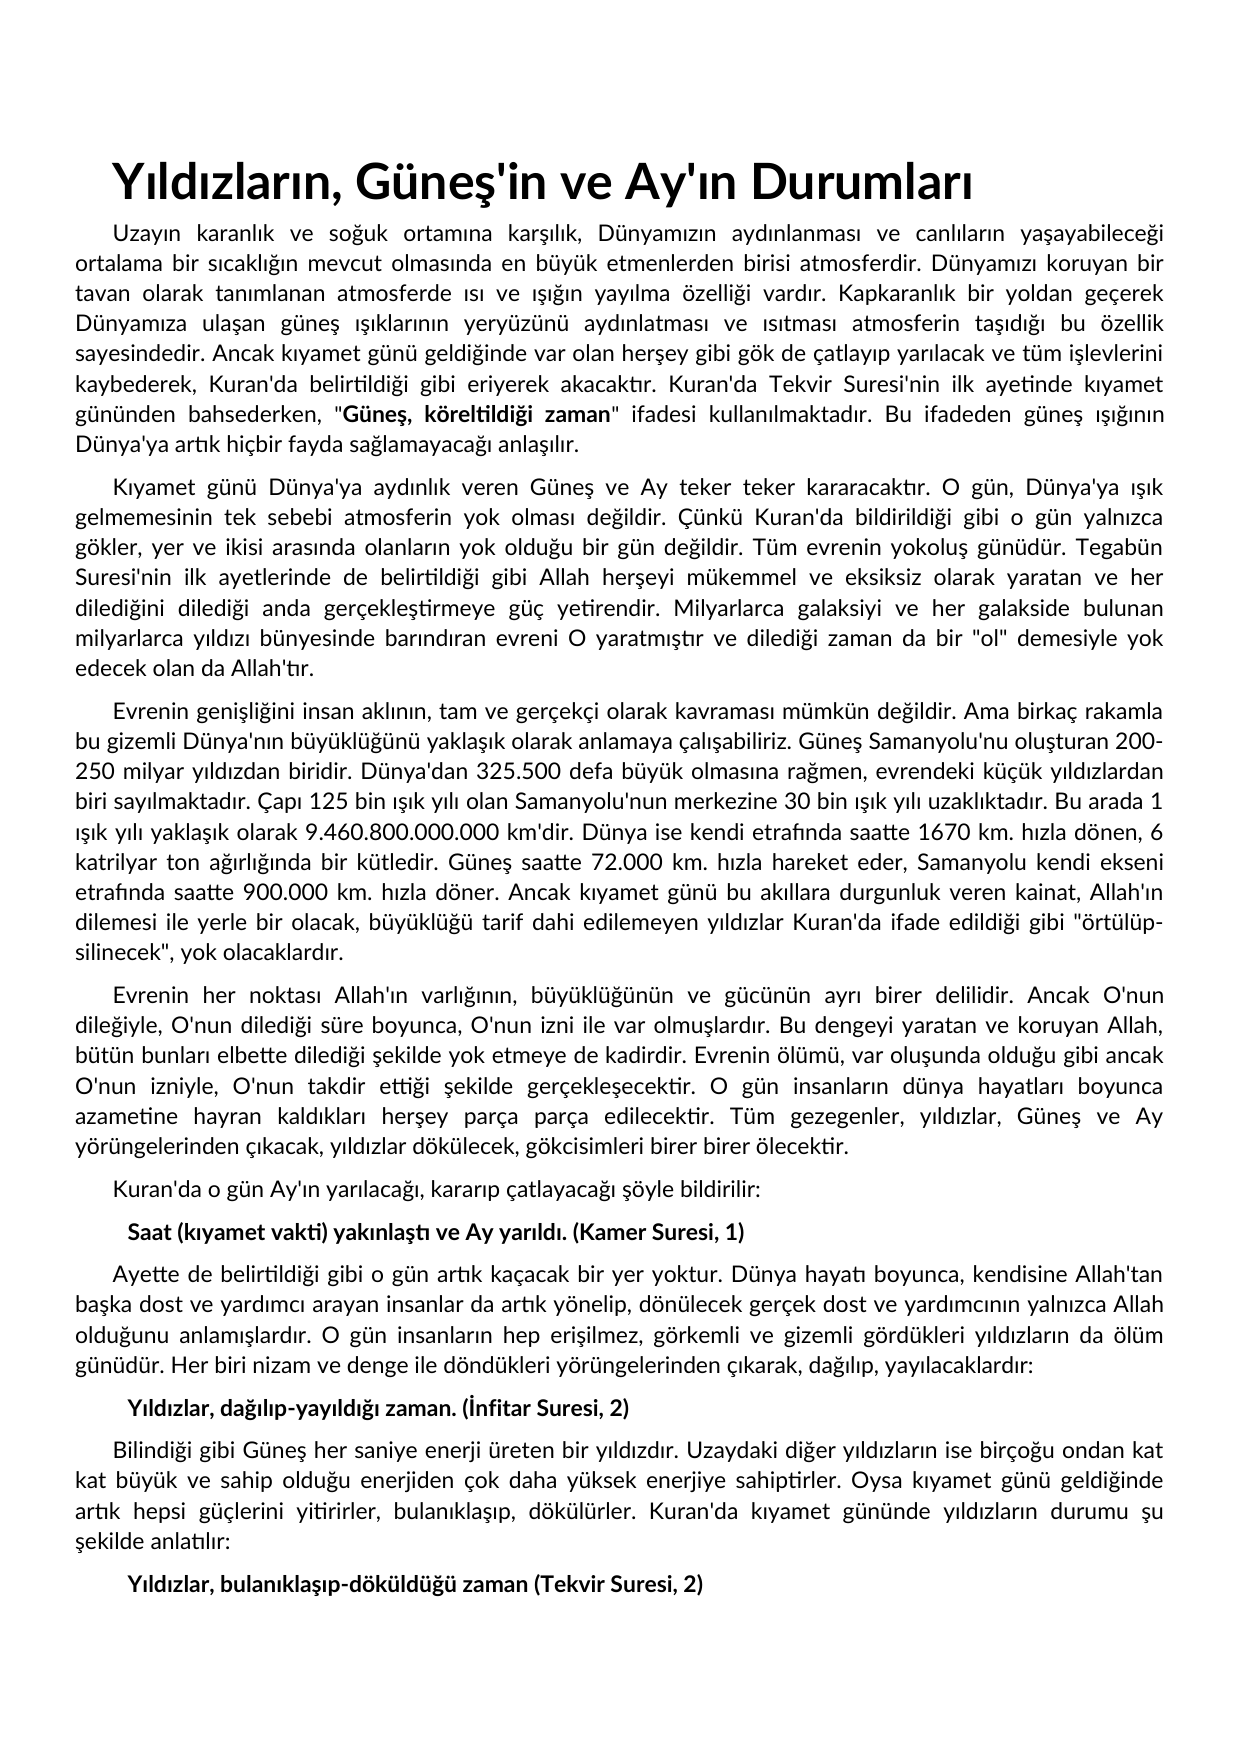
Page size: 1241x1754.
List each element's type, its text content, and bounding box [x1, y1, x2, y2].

text Evrenin her noktası Allah'ın varlığının, büyüklüğünün ve gücünün ayrı birer delilidir. Ancak O'nun dileğiyle, O'nun dilediği süre boyunca, O'nun izni ile var olmuşlardır. Bu dengeyi yaratan ve koruyan Allah, bütün bunları elbette dilediği şekilde yok etmeye de kadirdir. Evrenin ölümü, var oluşunda olduğu gibi ancak O'nun izniyle, O'nun takdir ettiği şekilde gerçekleşecektir. O gün insanların dünya hayatları boyunca azametine hayran kaldıkları herşey parça parça edilecektir. Tüm gezegenler, yıldızlar, Güneş ve Ay yörüngelerinden çıkacak, yıldızlar dökülecek, gökcisimleri birer birer ölecektir. [75, 981, 1165, 1159]
text Kıyamet günü Dünya'ya aydınlık veren Güneş ve Ay teker teker kararacaktır. O gün, Dünya'ya ışık gelmemesinin tek sebebi atmosferin yok olması değildir. Çünkü Kuran'da bildirildiği gibi o gün yalnızca gökler, yer ve ikisi arasında olanların yok olduğu bir gün değildir. Tüm evrenin yokoluş günüdür. Tegabün Suresi'nin ilk ayetlerinde de belirtildiği gibi Allah herşeyi mükemmel ve eksiksiz olarak yaratan ve her dilediğini dilediği anda gerçekleştirmeye güç yetirendir. Milyarlarca galaksiyi ve her galakside bulunan milyarlarca yıldızı bünyesinde barındıran evreni O yaratmıştır ve dilediği zaman da bir "ol" demesiyle yok edecek olan da Allah'tır. [75, 472, 1165, 681]
text Evrenin genişliğini insan aklının, tam ve gerçekçi olarak kavraması mümkün değildir. Ama birkaç rakamla bu gizemli Dünya'nın büyüklüğünü yaklaşık olarak anlamaya çalışabiliriz. Güneş Samanyolu'nu oluşturan 200-250 milyar yıldızdan biridir. Dünya'dan 325.500 defa büyük olmasına rağmen, evrendeki küçük yıldızlardan biri sayılmaktadır. Çapı 125 bin ışık yılı olan Samanyolu'nun merkezine 30 bin ışık yılı uzaklıktadır. Bu arada 1 ışık yılı yaklaşık olarak 9.460.800.000.000 km'dir. Dünya ise kendi etrafında saatte 1670 km. hızla dönen, 6 katrilyar ton ağırlığında bir kütledir. Güneş saatte 72.000 km. hızla hareket eder, Samanyolu kendi ekseni etrafında saatte 900.000 km. hızla döner. Ancak kıyamet günü bu akıllara durgunluk veren kainat, Allah'ın dilemesi ile yerle bir olacak, büyüklüğü tarif dahi edilemeyen yıldızlar Kuran'da ifade edildiği gibi "örtülüp-silinecek", yok olacaklardır. [75, 696, 1165, 966]
text Yıldızlar, dağılıp-yayıldığı zaman. (İnfitar Suresi, 2) [127, 1393, 1143, 1421]
text Yıldızlar, bulanıklaşıp-döküldüğü zaman (Tekvir Suresi, 2) [127, 1569, 1143, 1597]
subtitle Yıldızların, Güneş'in ve Ay'ın Durumları [112, 150, 1165, 210]
text Uzayın karanlık ve soğuk ortamına karşılık, Dünyamızın aydınlanması ve canlıların yaşayabileceği ortalama bir sıcaklığın mevcut olmasında en büyük etmenlerden birisi atmosferdir. Dünyamızı koruyan bir tavan olarak tanımlanan atmosferde ısı ve ışığın yayılma özelliği vardır. Kapkaranlık bir yoldan geçerek Dünyamıza ulaşan güneş ışıklarının yeryüzünü aydınlatması ve ısıtması atmosferin taşıdığı bu özellik sayesindedir. Ancak kıyamet günü geldiğinde var olan herşey gibi gök de çatlayıp yarılacak ve tüm işlevlerini kaybederek, Kuran'da belirtildiği gibi eriyerek akacaktır. Kuran'da Tekvir Suresi'nin ilk ayetinde kıyamet gününden bahsederken, "Güneş, köreltildiği zaman" ifadesi kullanılmaktadır. Bu ifadeden güneş ışığının Dünya'ya artık hiçbir fayda sağlamayacağı anlaşılır. [75, 218, 1165, 457]
text Kuran'da o gün Ay'ın yarılacağı, kararıp çatlayacağı şöyle bildirilir: [75, 1174, 1165, 1202]
text Saat (kıyamet vakti) yakınlaştı ve Ay yarıldı. (Kamer Suresi, 1) [127, 1217, 1143, 1245]
text Bilindiği gibi Güneş her saniye enerji üreten bir yıldızdır. Uzaydaki diğer yıldızların ise birçoğu ondan kat kat büyük ve sahip olduğu enerjiden çok daha yüksek enerjiye sahiptirler. Oysa kıyamet günü geldiğinde artık hepsi güçlerini yitirirler, bulanıklaşıp, dökülürler. Kuran'da kıyamet gününde yıldızların durumu şu şekilde anlatılır: [75, 1436, 1165, 1554]
text Ayette de belirtildiği gibi o gün artık kaçacak bir yer yoktur. Dünya hayatı boyunca, kendisine Allah'tan başka dost ve yardımcı arayan insanlar da artık yönelip, dönülecek gerçek dost ve yardımcının yalnızca Allah olduğunu anlamışlardır. O gün insanların hep erişilmez, görkemli ve gizemli gördükleri yıldızların da ölüm günüdür. Her biri nizam ve denge ile döndükleri yörüngelerinden çıkarak, dağılıp, yayılacaklardır: [75, 1260, 1165, 1378]
